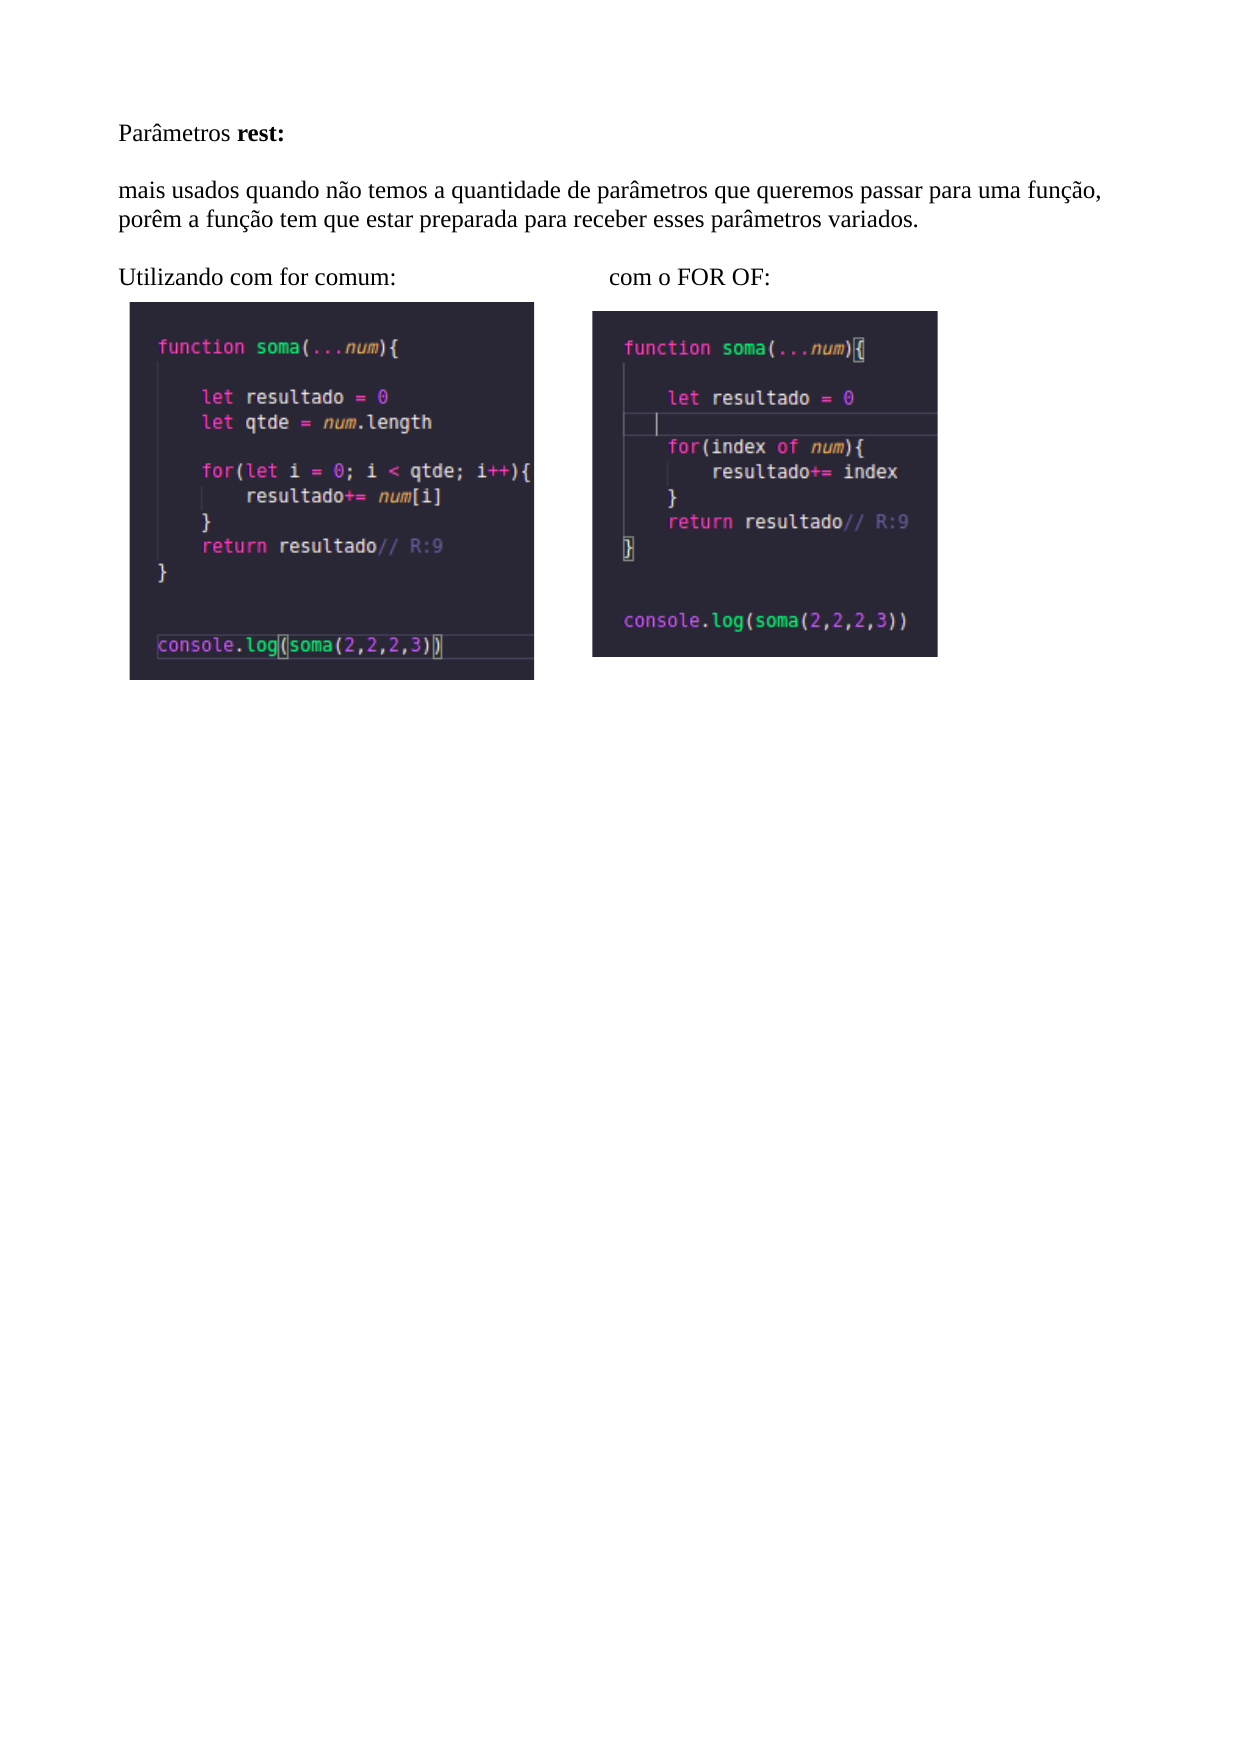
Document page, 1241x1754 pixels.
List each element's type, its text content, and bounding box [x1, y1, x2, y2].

picture [592, 311, 938, 657]
text porêm a função tem que estar preparada para receber esses parâmetros variados. [118, 204, 1122, 233]
picture [129, 302, 535, 680]
text Parâmetros rest: [118, 118, 1122, 147]
text Utilizando com for comum: com o FOR OF: [118, 262, 1122, 291]
text mais usados quando não temos a quantidade de parâmetros que queremos passar para uma função, [118, 176, 1122, 204]
